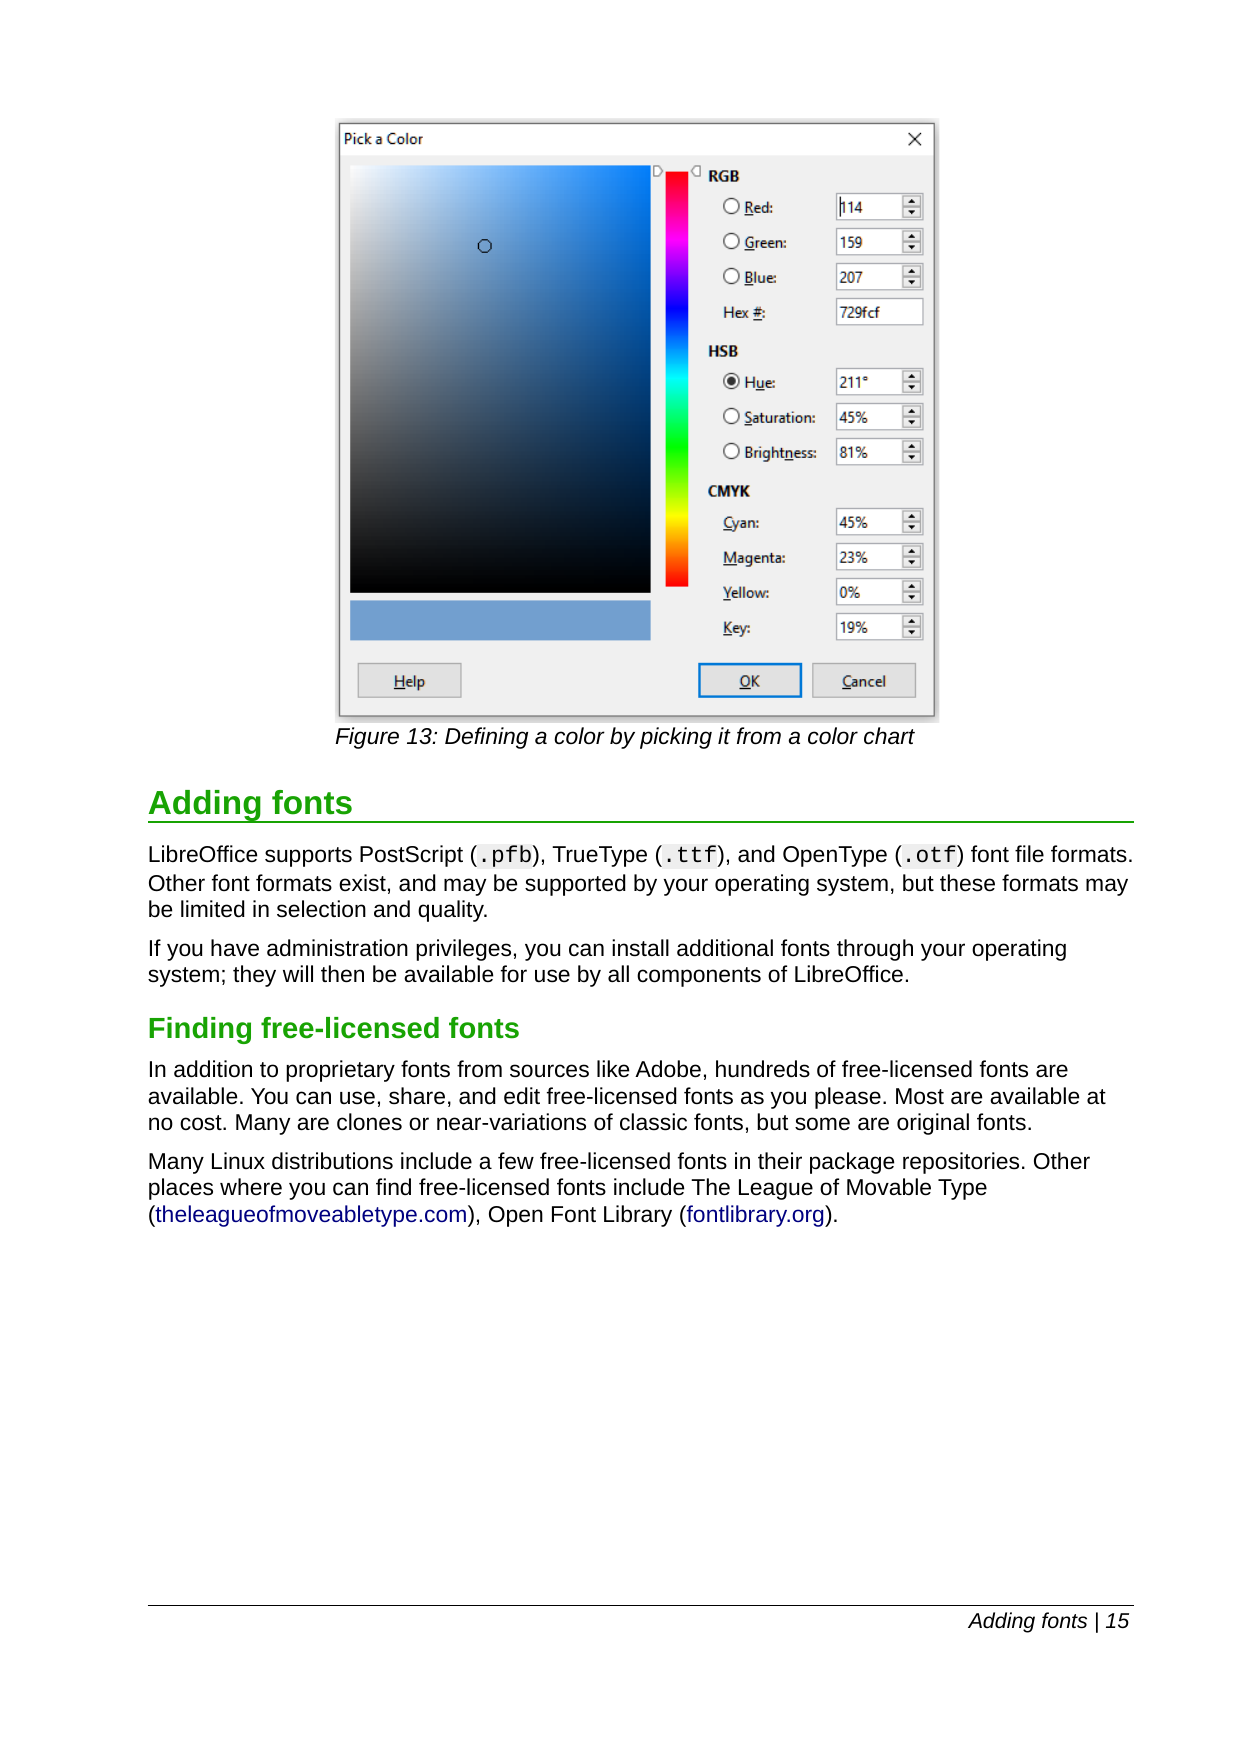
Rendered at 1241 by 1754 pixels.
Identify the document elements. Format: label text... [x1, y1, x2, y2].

picture [334, 118, 940, 723]
text In addition to proprietary fonts from sources like Adobe, hundreds of free-licensed fonts are available. You can use, share, and edit free-licensed fonts as you please. Most are available at no cost. Many are clones or near-variations of classic fonts, but some are original fonts. [148, 1056, 1134, 1136]
subtitle Adding fonts [148, 783, 1134, 821]
text Figure 13: Defining a color by picking it from a color chart [335, 118, 947, 749]
subtitle Finding free-licensed fonts [148, 1011, 1134, 1045]
text LibreOffice supports PostScript (.pfb), TrueType (.ttf), and OpenType (.otf) font file formats. Other font formats exist, and may be supported by your operating system, but these formats may be limited in selection and quality. [148, 841, 1134, 922]
text If you have administration privileges, you can install additional fonts through your operating system; they will then be available for use by all components of LibreOffice. [148, 935, 1134, 987]
text Many Linux distributions include a few free-licensed fonts in their package repositories. Other places where you can find free-licensed fonts include The League of Movable Type (theleagueofmoveabletype.com), Open Font Library (fontlibrary.org). [148, 1148, 1134, 1227]
